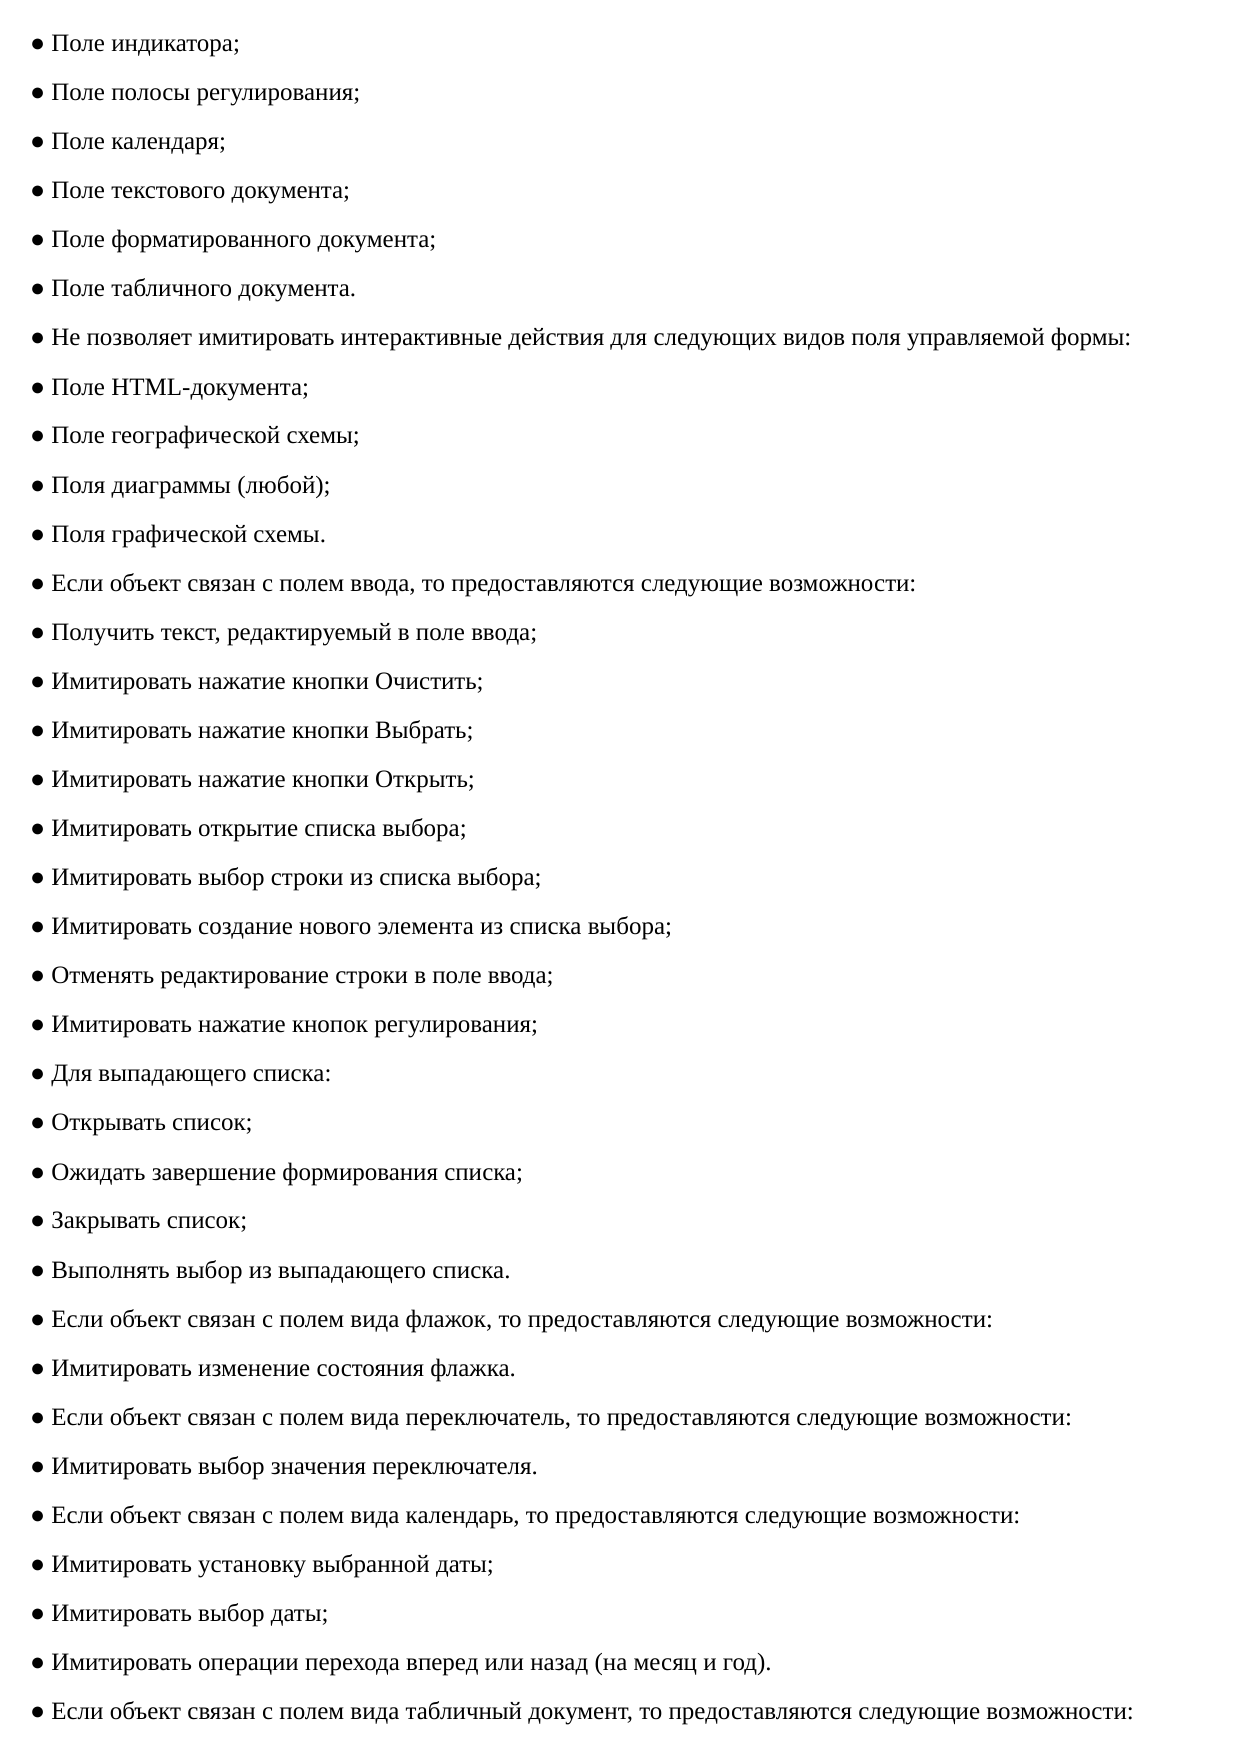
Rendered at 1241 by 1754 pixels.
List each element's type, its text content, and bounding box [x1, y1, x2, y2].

text ● Имитировать выбор строки из списка выбора; [30, 862, 1211, 891]
text ● Имитировать нажатие кнопки Выбрать; [30, 715, 1211, 744]
text ● Поле HTML-документа; [30, 372, 1211, 400]
text ● Имитировать операции перехода вперед или назад (на месяц и год). [30, 1647, 1211, 1676]
text ● Если объект связан с полем вида календарь, то предоставляются следующие возможности: [30, 1500, 1211, 1529]
text ● Если объект связан с полем вида флажок, то предоставляются следующие возможности: [30, 1304, 1211, 1332]
text ● Закрывать список; [30, 1206, 1211, 1234]
text ● Поле форматированного документа; [30, 224, 1211, 253]
text ● Поле календаря; [30, 126, 1211, 155]
text ● Поля графической схемы. [30, 519, 1211, 547]
text ● Имитировать нажатие кнопки Открыть; [30, 764, 1211, 793]
text ● Получить текст, редактируемый в поле ввода; [30, 617, 1211, 646]
text ● Если объект связан с полем ввода, то предоставляются следующие возможности: [30, 568, 1211, 597]
text ● Поле табличного документа. [30, 273, 1211, 302]
text ● Поле географической схемы; [30, 421, 1211, 449]
text ● Поле полосы регулирования; [30, 77, 1211, 106]
text ● Имитировать выбор значения переключателя. [30, 1451, 1211, 1480]
text ● Поле текстового документа; [30, 175, 1211, 204]
text ● Отменять редактирование строки в поле ввода; [30, 960, 1211, 989]
text ● Имитировать открытие списка выбора; [30, 813, 1211, 842]
text ● Поле индикатора; [30, 28, 1211, 57]
text ● Имитировать изменение состояния флажка. [30, 1353, 1211, 1382]
text ● Имитировать создание нового элемента из списка выбора; [30, 911, 1211, 940]
text ● Имитировать выбор даты; [30, 1598, 1211, 1627]
text ● Ожидать завершение формирования списка; [30, 1157, 1211, 1185]
text ● Имитировать нажатие кнопок регулирования; [30, 1009, 1211, 1038]
text ● Если объект связан с полем вида табличный документ, то предоставляются следующие возможности: [30, 1696, 1211, 1725]
text ● Имитировать установку выбранной даты; [30, 1549, 1211, 1578]
text ● Открывать список; [30, 1107, 1211, 1136]
text ● Имитировать нажатие кнопки Очистить; [30, 666, 1211, 695]
text ● Для выпадающего списка: [30, 1058, 1211, 1087]
text ● Выполнять выбор из выпадающего списка. [30, 1255, 1211, 1283]
text ● Поля диаграммы (любой); [30, 470, 1211, 498]
text ● Не позволяет имитировать интерактивные действия для следующих видов поля управляемой формы: [30, 322, 1211, 351]
text ● Если объект связан с полем вида переключатель, то предоставляются следующие возможности: [30, 1402, 1211, 1431]
